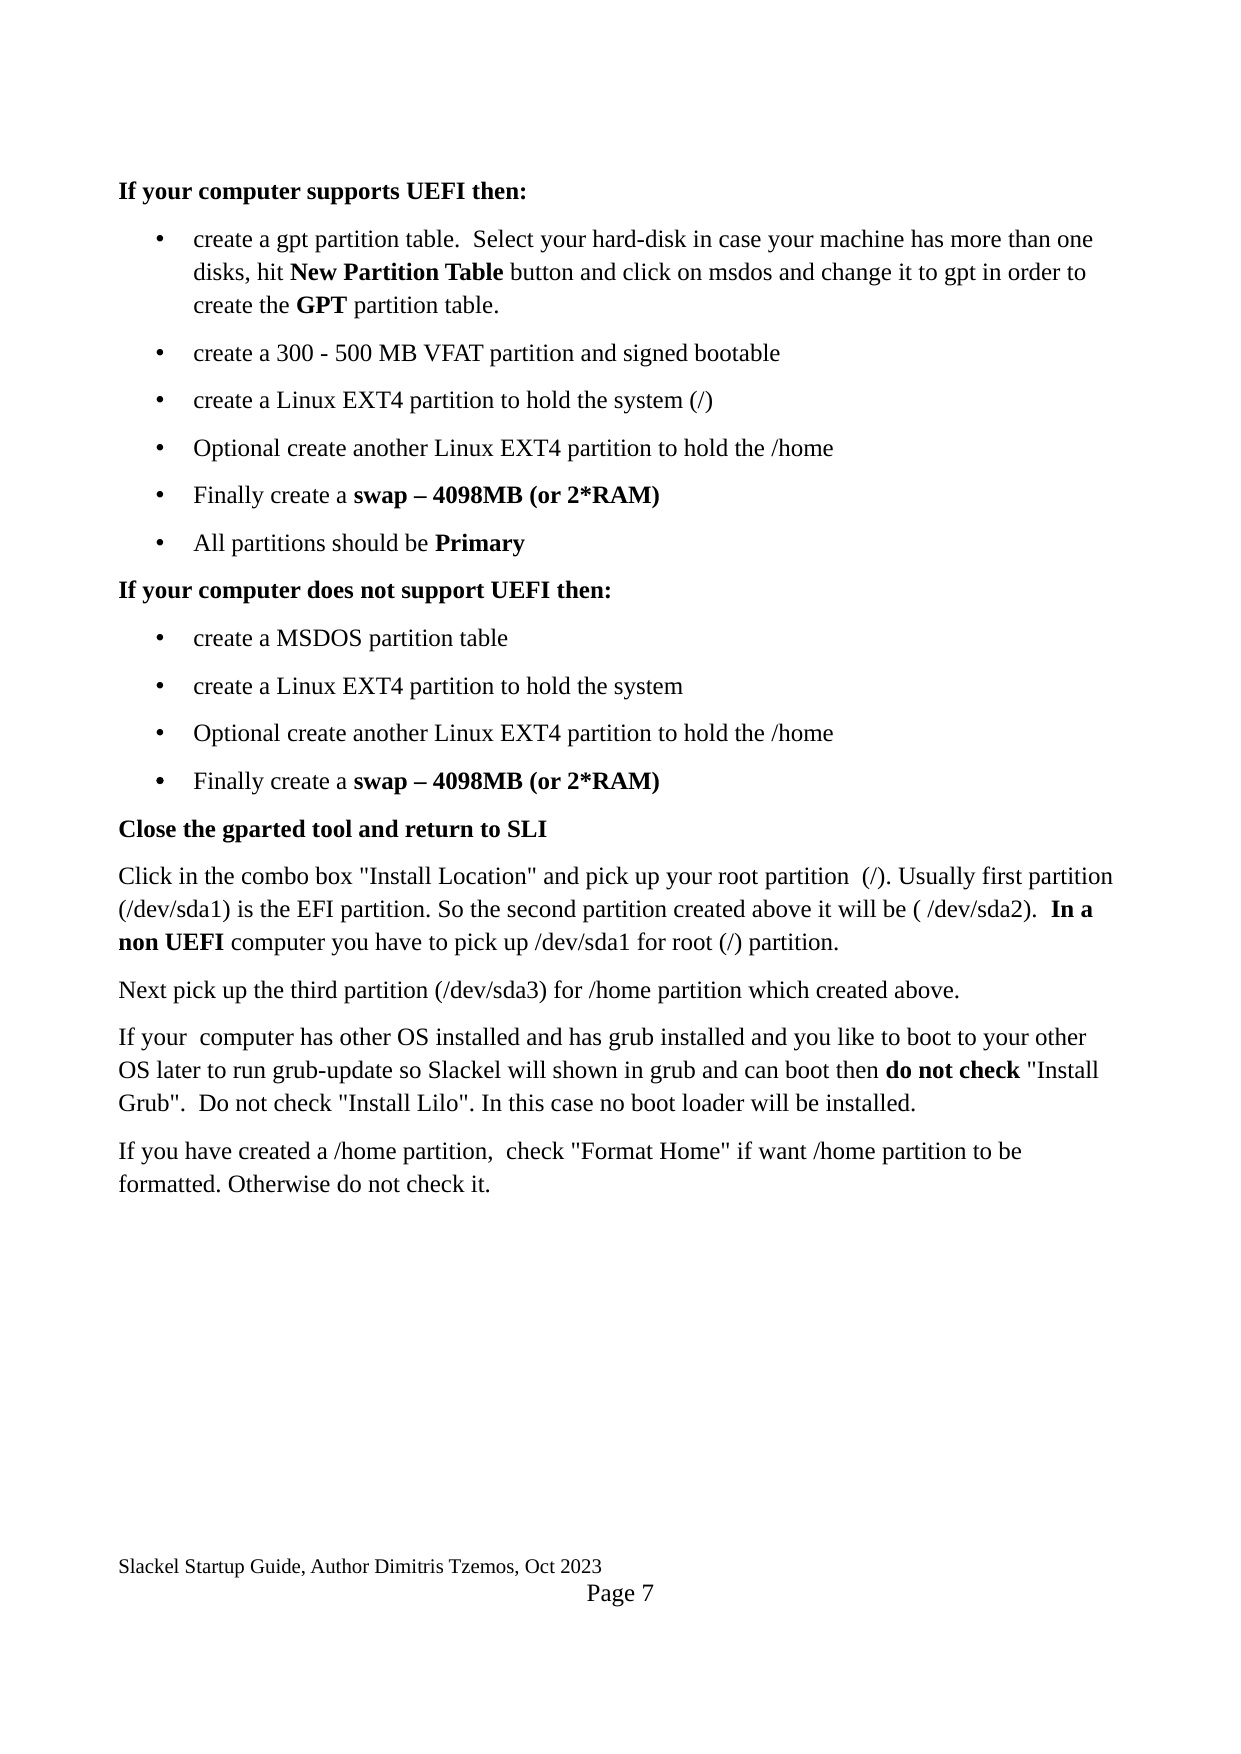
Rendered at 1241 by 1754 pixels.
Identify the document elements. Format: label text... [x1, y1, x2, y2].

list Finally create a swap – 4098MB (or 2*RAM) [156, 766, 1122, 795]
text If you have created a /home partition, check "Format Home" if want /home partition to be formatted. Otherwise do not check it. [118, 1136, 1122, 1198]
list All partitions should be Primary [156, 528, 1122, 557]
text Close the gparted tool and return to SLI [118, 814, 1122, 842]
list create a Linux EXT4 partition to hold the system [156, 671, 1122, 699]
list Optional create another Linux EXT4 partition to hold the /home [156, 433, 1122, 462]
list Optional create another Linux EXT4 partition to hold the /home [156, 718, 1122, 747]
text Next pick up the third partition (/dev/sda3) for /home partition which created above. [118, 975, 1122, 1004]
list create a Linux EXT4 partition to hold the system (/) [156, 385, 1122, 414]
text If your computer supports UEFI then: [118, 176, 1122, 205]
text If your computer does not support UEFI then: [118, 576, 1122, 604]
list create a 300 - 500 MB VFAT partition and signed bootable [156, 338, 1122, 366]
list create a gpt partition table. Select your hard-disk in case your machine has more than one disks, hit New Partition Table button and click on msdos and change it to gpt in order to create the GPT partition table. [156, 224, 1122, 319]
text Click in the combo box "Install Location" and pick up your root partition (/). Usually first partition (/dev/sda1) is the EFI partition. So the second partition created above it will be ( /dev/sda2). In a non UEFI computer you have to pick up /dev/sda1 for root (/) partition. [118, 861, 1122, 956]
list create a MSDOS partition table [156, 623, 1122, 652]
text If your computer has other OS installed and has grub installed and you like to boot to your other OS later to run grub-update so Slackel will shown in grub and can boot then do not check "Install Grub". Do not check "Install Lilo". In this case no boot loader will be installed. [118, 1022, 1122, 1117]
list Finally create a swap – 4098MB (or 2*RAM) [156, 480, 1122, 509]
